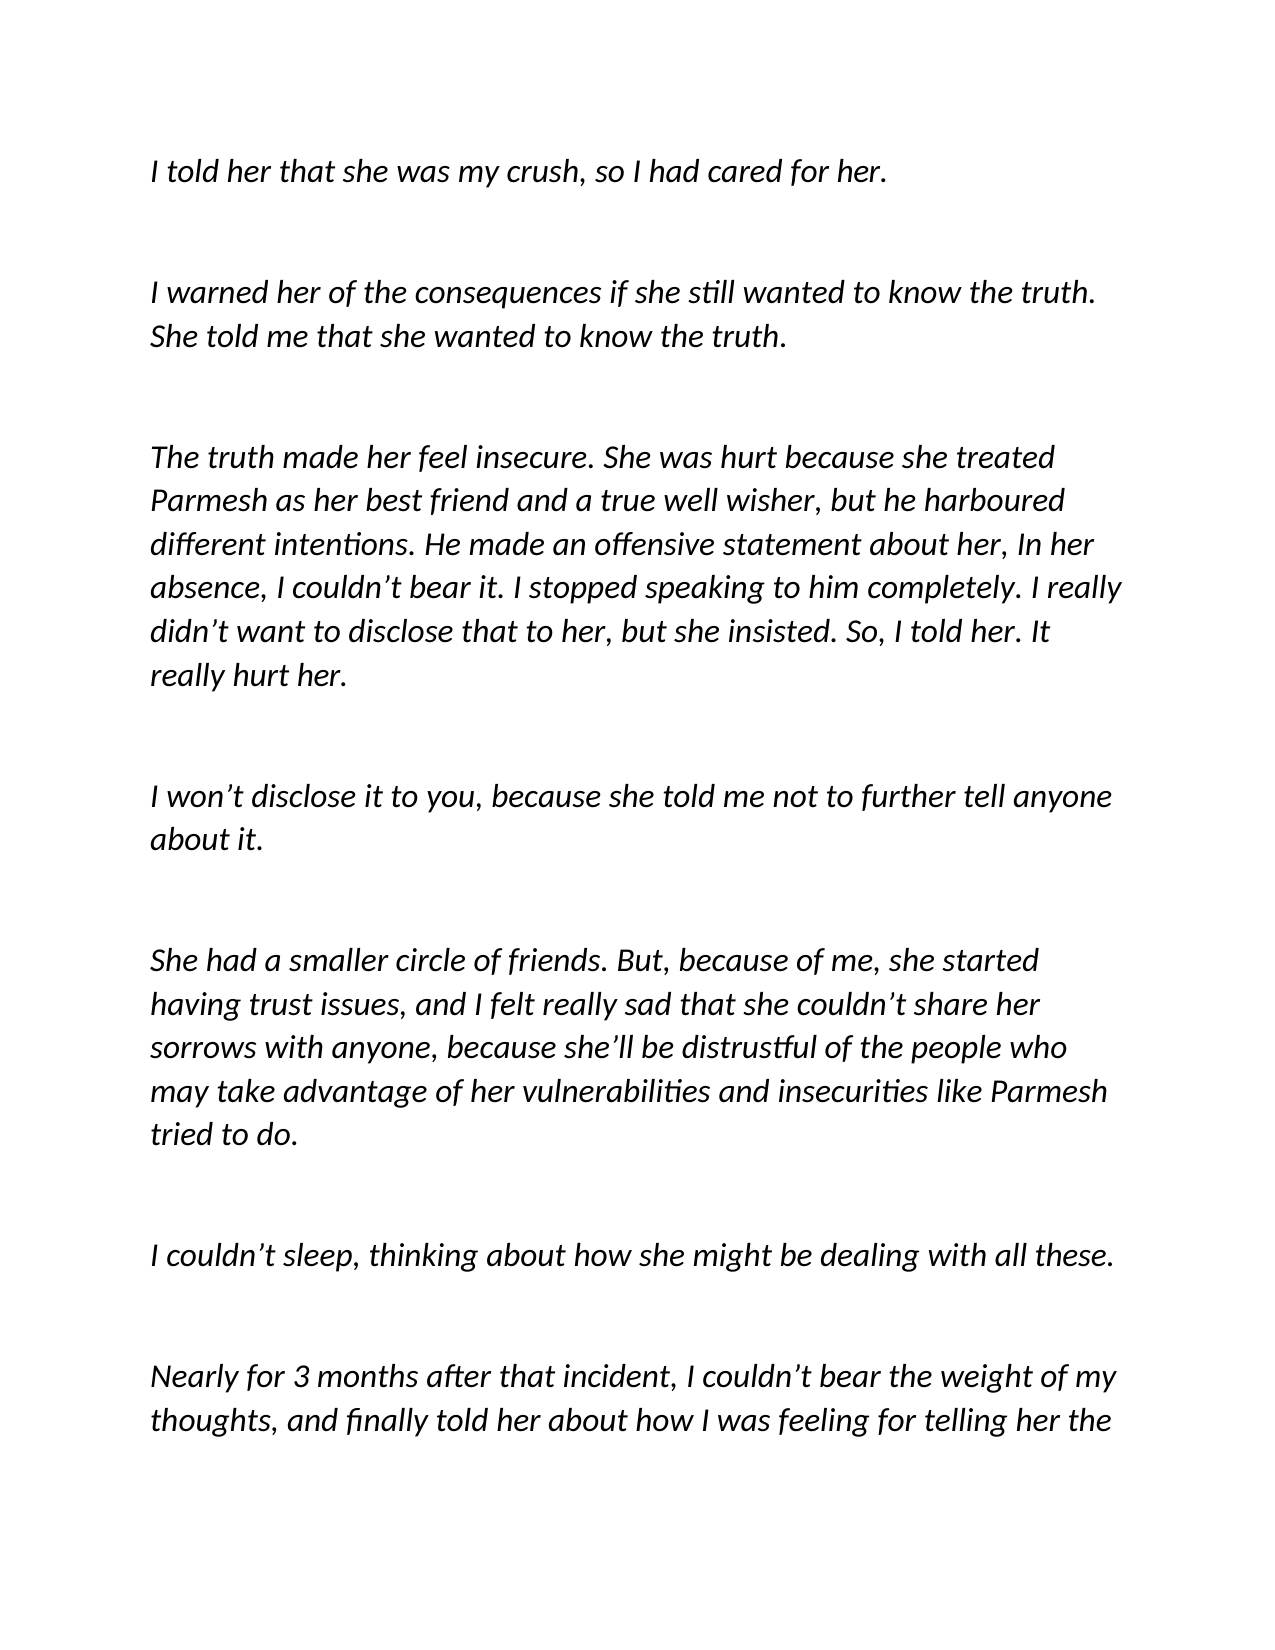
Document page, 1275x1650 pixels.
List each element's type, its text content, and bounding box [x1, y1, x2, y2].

text absence, I couldn’t bear it. I stopped speaking to him completely. I really didn’t want to disclose that to her, but she insisted. So, I told her. It [150, 567, 1125, 651]
text I won’t disclose it to you, because she told me not to further tell anyone about it. [150, 775, 1125, 859]
text Nearly for 3 months after that incident, I couldn’t bear the weight of my thoughts, and finally told her about how I was feeling for telling her the [150, 1355, 1162, 1439]
text She had a smaller circle of friends. But, because of me, she started having trust issues, and I felt really sad that she couldn’t share her sorrows with anyone, because she’ll be distrustful of the people who may take advantage of her vulnerabilities and insecurities like Parmesh tried to do. [150, 939, 1125, 1154]
text The truth made her feel insecure. She was hurt because she treated Parmesh as her best friend and a true well wisher, but he harboured different intentions. He made an offensive statement about her, In her [150, 436, 1125, 564]
text I warned her of the consequences if she still wanted to know the truth. She told me that she wanted to know the truth. [150, 272, 1125, 356]
text I told her that she was my crush, so I had cared for her. [150, 150, 1162, 191]
text really hurt her. [150, 654, 1162, 694]
text I couldn’t sleep, thinking about how she might be dealing with all these. [150, 1234, 1162, 1275]
